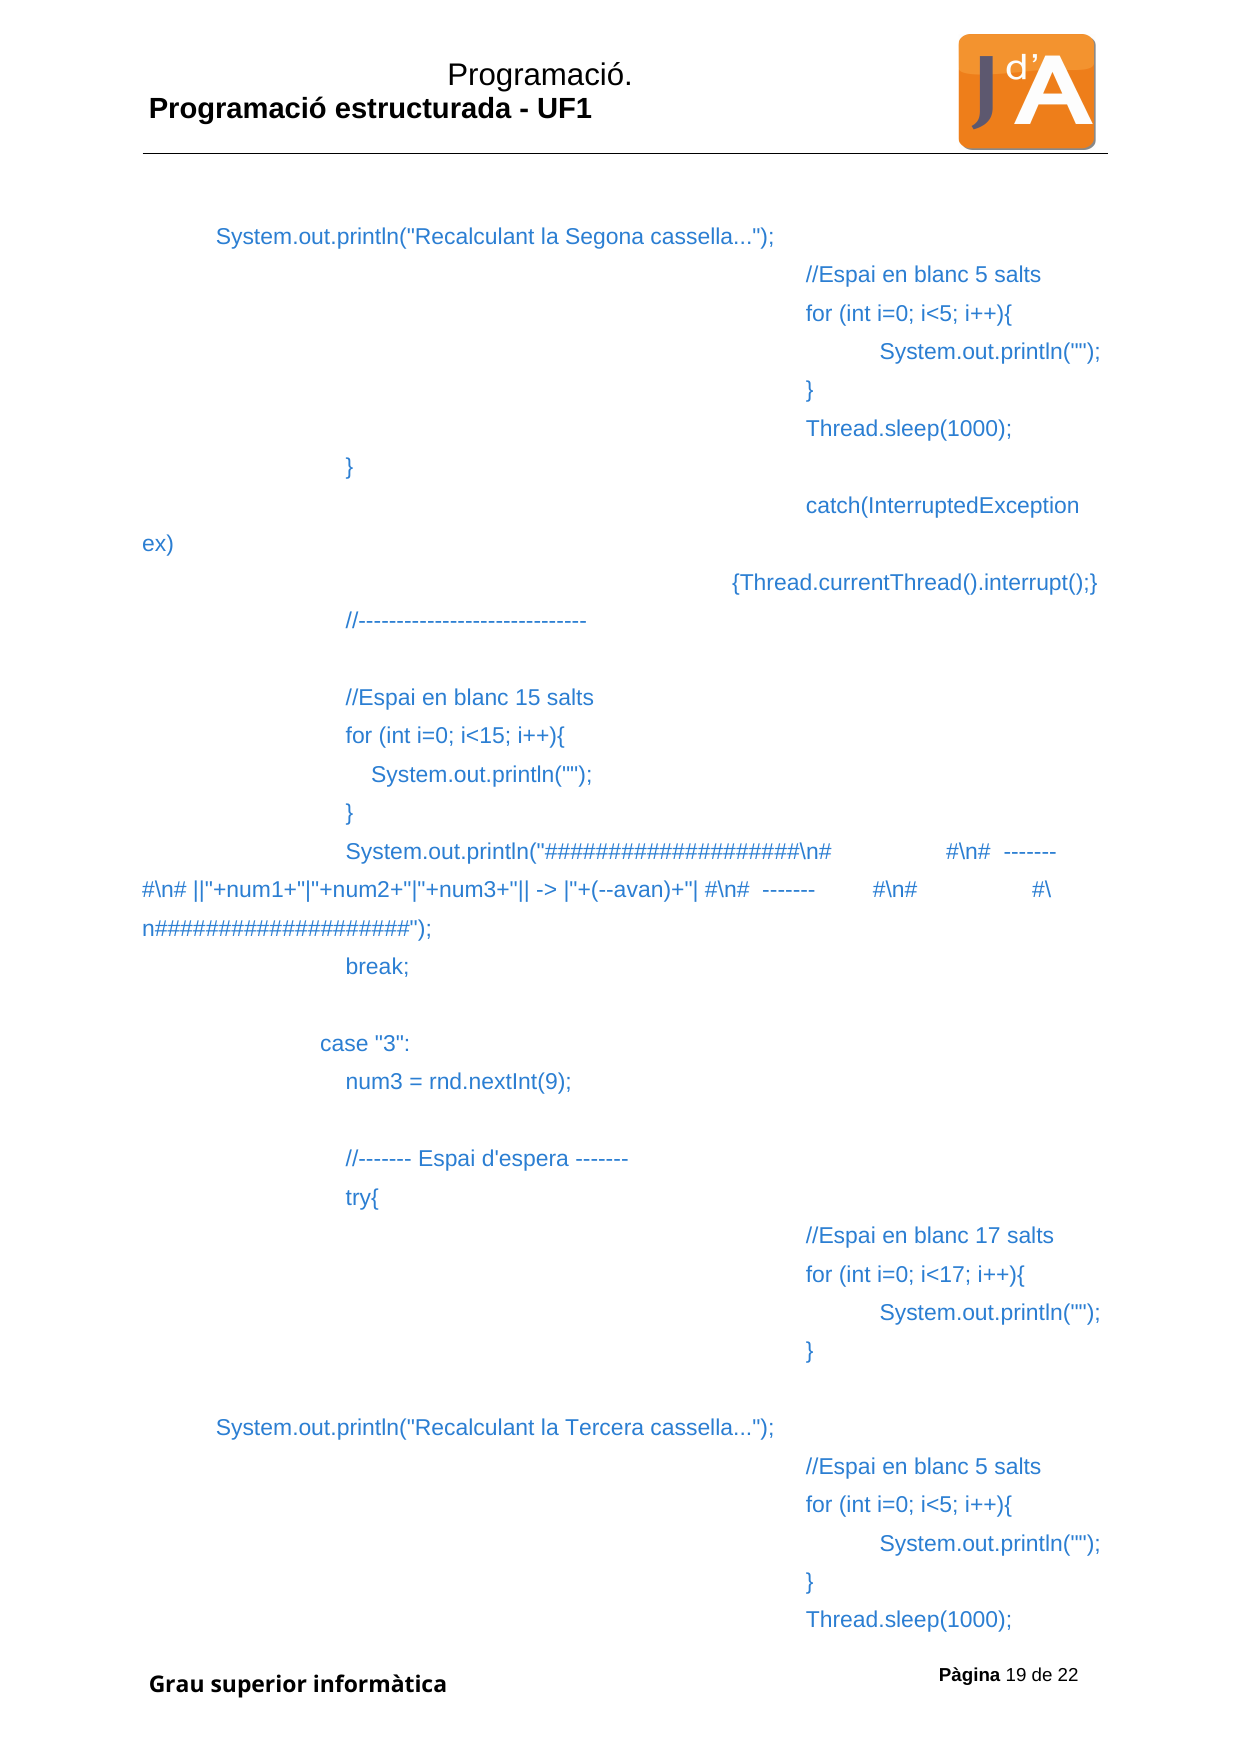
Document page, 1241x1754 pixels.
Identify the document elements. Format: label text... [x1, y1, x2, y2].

text //Espai en blanc 5 salts [142, 1453, 1107, 1479]
text for (int i=0; i<15; i++){ [142, 723, 1107, 749]
text {Thread.currentThread().interrupt();} [142, 569, 1107, 595]
text System.out.println("####################\n# #\n# ------- #\n# ||"+num1+"|"+num2+"|"+num3+"|| -> |"+(--avan)+"| #\n# ------- #\n# #\n####################"); [142, 838, 1107, 941]
text //Espai en blanc 5 salts [142, 262, 1107, 287]
text System.out.println("Recalculant la Tercera cassella..."); [142, 1377, 1107, 1441]
text num3 = rnd.nextInt(9); [142, 1069, 1107, 1095]
text catch(InterruptedException ex) [142, 492, 1107, 557]
text for (int i=0; i<17; i++){ [142, 1261, 1107, 1287]
text } [142, 800, 1107, 826]
text Thread.sleep(1000); [142, 1607, 1107, 1633]
text //------------------------------ [142, 608, 1107, 633]
text for (int i=0; i<5; i++){ [142, 300, 1107, 326]
text } [142, 1569, 1107, 1594]
text System.out.println(""); [142, 1530, 1107, 1556]
text System.out.println("Recalculant la Segona cassella..."); [142, 185, 1107, 249]
text for (int i=0; i<5; i++){ [142, 1492, 1107, 1517]
text } [142, 454, 1107, 480]
picture [958, 34, 1096, 150]
text Thread.sleep(1000); [142, 416, 1107, 441]
text try{ [142, 1184, 1107, 1210]
text System.out.println(""); [142, 762, 1107, 787]
text System.out.println(""); [142, 339, 1107, 364]
text } [142, 377, 1107, 403]
text //Espai en blanc 15 salts [142, 685, 1107, 710]
text //------- Espai d'espera ------- [142, 1146, 1107, 1172]
text //Espai en blanc 17 salts [142, 1223, 1107, 1248]
text System.out.println(""); [142, 1300, 1107, 1325]
text } [142, 1338, 1107, 1364]
text break; [142, 954, 1107, 979]
text case "3": [142, 1031, 1107, 1056]
